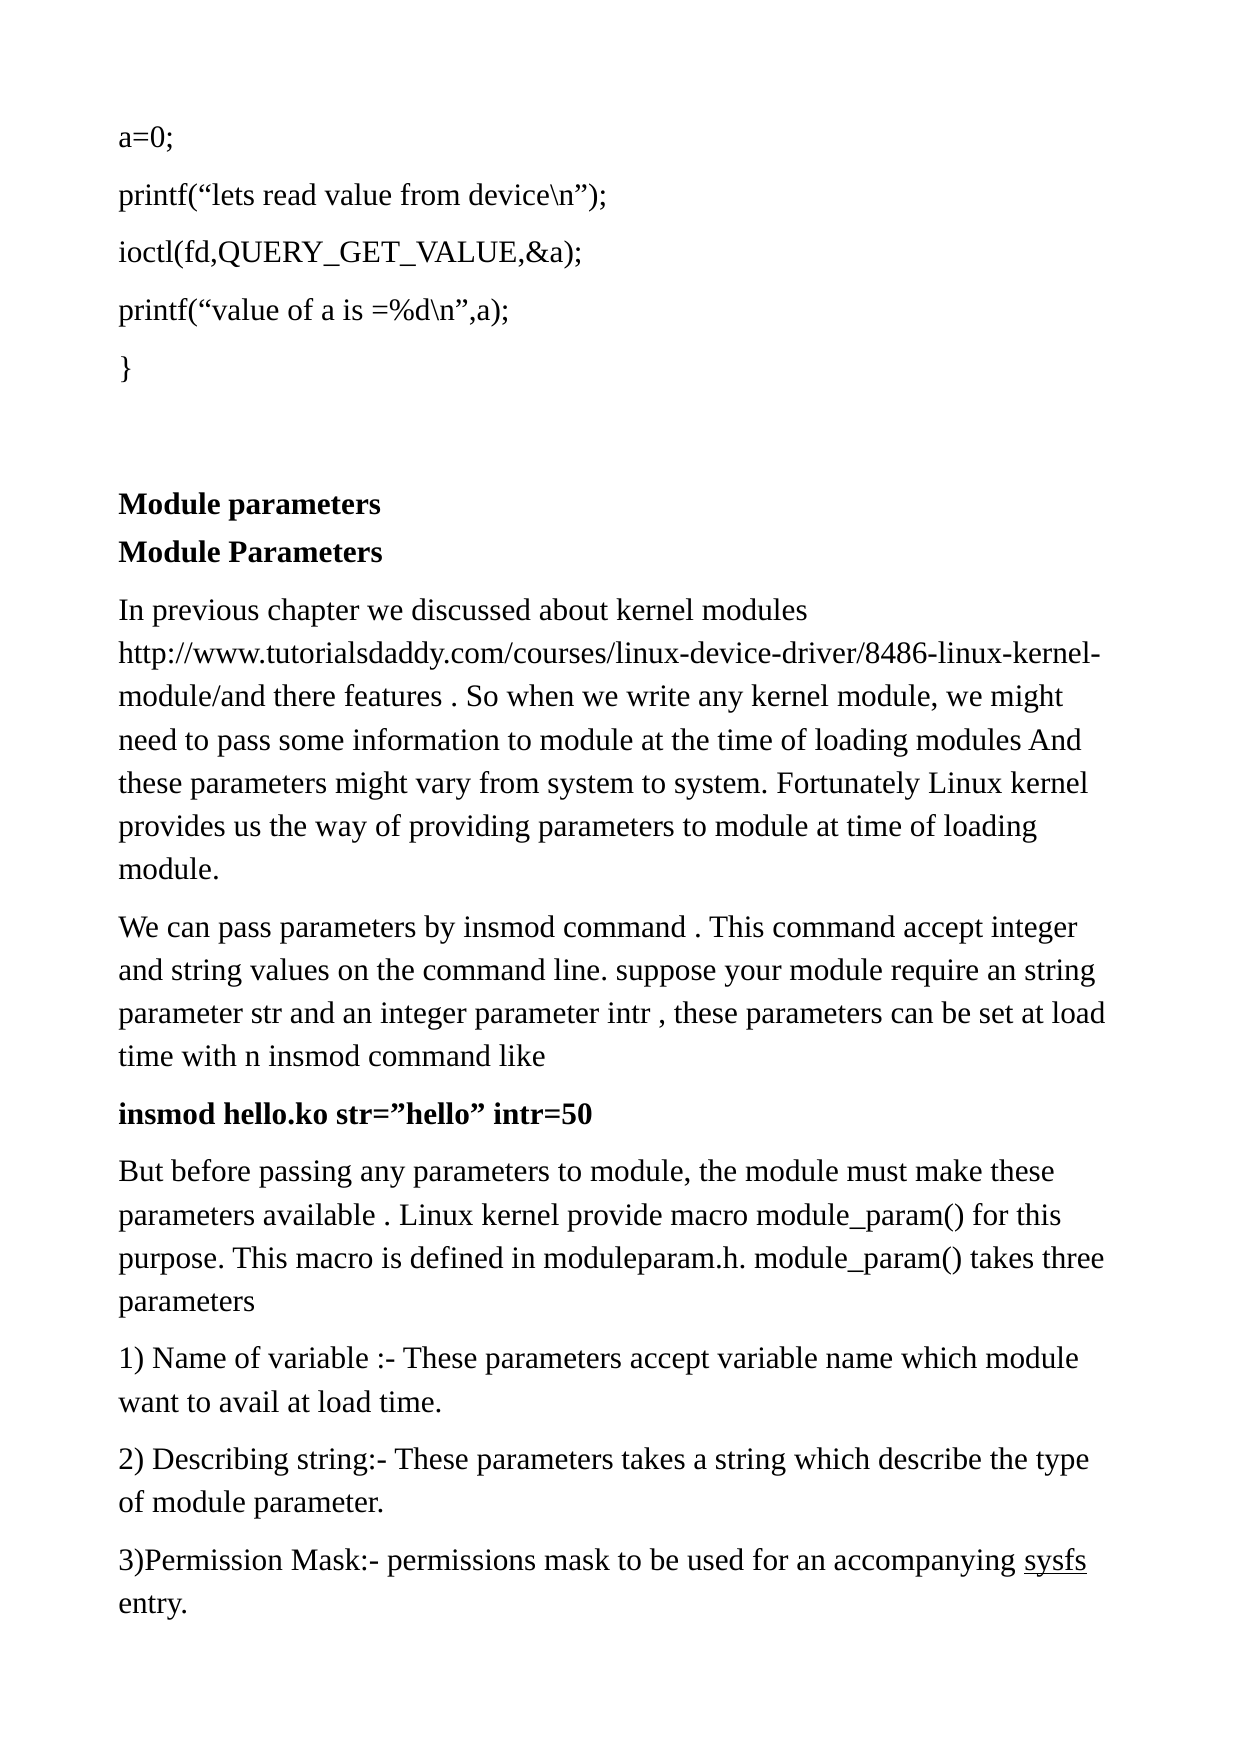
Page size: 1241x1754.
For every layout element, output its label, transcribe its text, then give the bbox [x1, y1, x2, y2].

text a=0; [118, 118, 1122, 154]
subtitle Module parameters [118, 485, 1122, 521]
text ioctl(fd,QUERY_GET_VALUE,&a); [118, 233, 1122, 269]
text printf(“lets read value from device\n”); [118, 176, 1122, 212]
text 1) Name of variable :- These parameters accept variable name which module want to avail at load time. [118, 1340, 1122, 1419]
text 3)Permission Mask:- permissions mask to be used for an accompanying sysfs entry. [118, 1541, 1122, 1620]
text 2) Describing string:- These parameters takes a string which describe the type of module parameter. [118, 1441, 1122, 1519]
text } [118, 349, 1122, 385]
text Module Parameters [118, 534, 1122, 569]
text In previous chapter we discussed about kernel modules http://www.tutorialsdaddy.com/courses/linux-device-driver/8486-linux-kernel-module/and there features . So when we write any kernel module, we might need to pass some information to module at the time of loading modules And these parameters might vary from system to system. Fortunately Linux kernel provides us the way of providing parameters to module at time of loading module. [118, 591, 1122, 886]
text But before passing any parameters to module, the module must make these parameters available . Linux kernel provide macro module_param() for this purpose. This macro is defined in moduleparam.h. module_param() takes three parameters [118, 1153, 1122, 1318]
text We can pass parameters by insmod command . This command accept integer and string values on the command line. suppose your module require an string parameter str and an integer parameter intr , these parameters can be set at load time with n insmod command like [118, 908, 1122, 1073]
text insmod hello.ko str=”hello” intr=50 [118, 1095, 1122, 1131]
text printf(“value of a is =%d\n”,a); [118, 291, 1122, 327]
